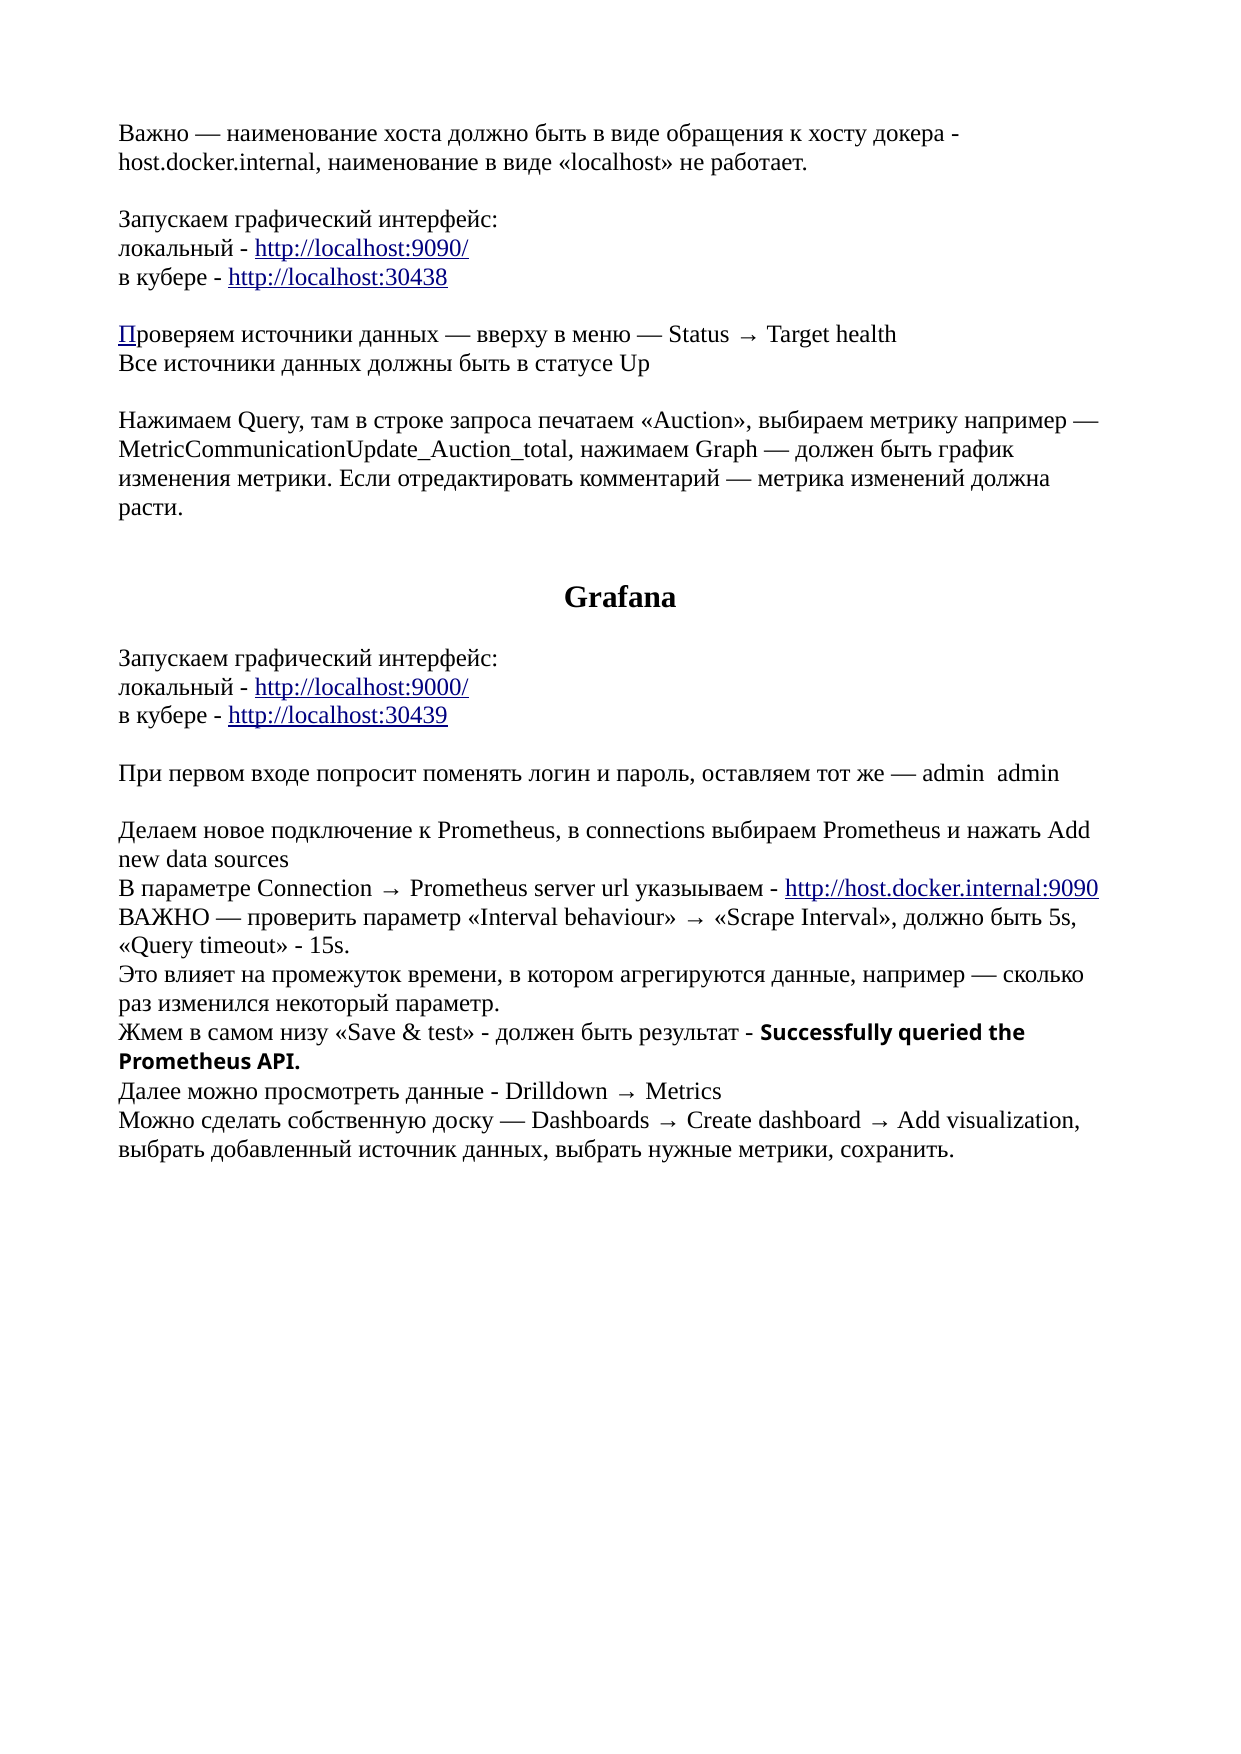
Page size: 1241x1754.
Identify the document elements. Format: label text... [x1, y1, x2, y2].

text в кубере - http://localhost:30439 [118, 700, 1122, 729]
text Далее можно просмотреть данные - Drilldown → Metrics [118, 1076, 1122, 1105]
text выбрать добавленный источник данных, выбрать нужные метрики, сохранить. [118, 1134, 1122, 1162]
text Проверяем источники данных — вверху в меню — Status → Target health [118, 319, 1122, 348]
text в кубере - http://localhost:30438 [118, 262, 1122, 291]
text Это влияет на промежуток времени, в котором агрегируются данные, например — сколько раз изменился некоторый параметр. [118, 959, 1122, 1017]
text локальный - http://localhost:9000/ [118, 672, 1122, 700]
text Запускаем графический интерфейс: [118, 643, 1122, 672]
text Важно — наименование хоста должно быть в виде обращения к хосту докера - host.docker.internal, наименование в виде «localhost» не работает. [118, 118, 1122, 176]
text При первом входе попросит поменять логин и пароль, оставляем тот же — admin admin [118, 758, 1122, 787]
text Запускаем графический интерфейс: [118, 204, 1122, 233]
text Делаем новое подключение к Prometheus, в connections выбираем Prometheus и нажать Add new data sources [118, 787, 1122, 873]
text ВАЖНО — проверить параметр «Interval behaviour» → «Scrape Interval», должно быть 5s, «Query timeout» - 15s. [118, 902, 1122, 959]
text Все источники данных должны быть в статусе Up [118, 348, 1122, 377]
text Grafana [118, 578, 1122, 614]
text Можно сделать собственную доску — Dashboards → Create dashboard → Add visualization, [118, 1105, 1122, 1134]
text Жмем в самом низу «Save & test» - должен быть результат - Successfully queried the Prometheus API. [118, 1017, 1122, 1076]
text локальный - http://localhost:9090/ [118, 233, 1122, 262]
text Нажимаем Query, там в строке запроса печатаем «Auction», выбираем метрику например — MetricCommunicationUpdate_Auction_total, нажимаем Graph — должен быть график изменения метрики. Если отредактировать комментарий — метрика изменений должна расти. [118, 406, 1122, 521]
text В параметре Connection → Prometheus server url указыываем - http://host.docker.internal:9090 [118, 873, 1122, 902]
